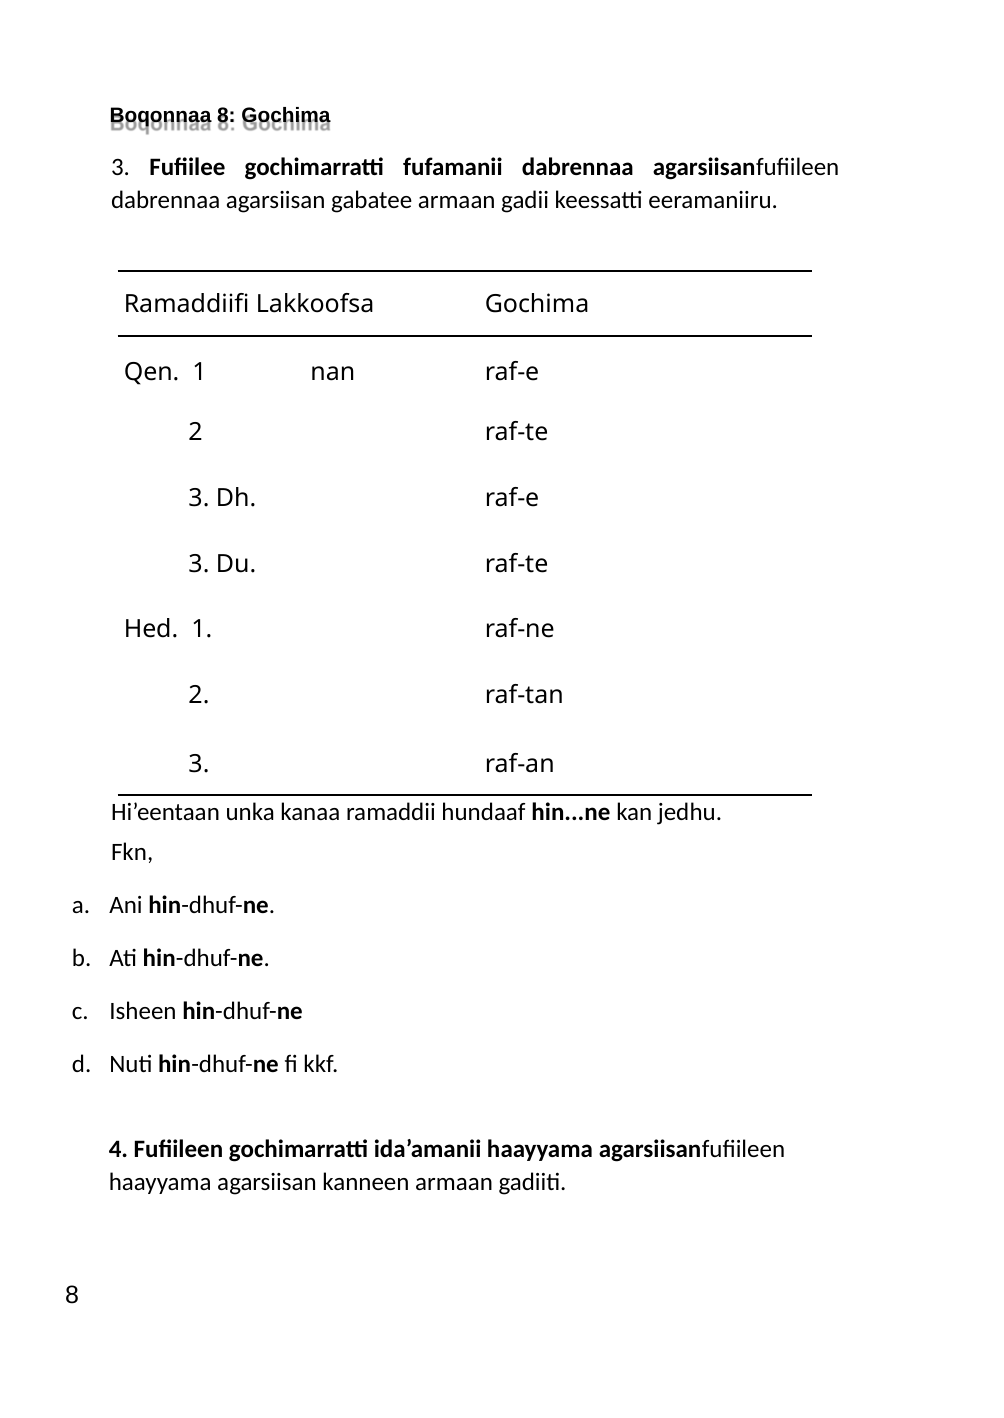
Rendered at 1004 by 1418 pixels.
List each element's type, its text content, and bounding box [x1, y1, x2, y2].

table_cell 3. [118, 721, 484, 794]
table_cell raf-tan [485, 655, 812, 721]
table_cell raf-e [485, 459, 812, 524]
table_cell 3. Du. [118, 524, 484, 589]
text 3. Fufiilee gochimarratti fufamanii dabrennaa agarsiisanfufiileen dabrennaa agarsiisan gabatee armaan gadii keessatti eeramaniiru. [111, 151, 839, 215]
table_header Ramaddiifi Lakkoofsa [118, 272, 484, 335]
table_cell raf-te [485, 524, 812, 589]
table_cell Hed. 1. [118, 590, 484, 655]
table_header Gochima [485, 272, 812, 335]
list Ani hin-dhuf-ne. [72, 889, 839, 919]
table_cell 2 [118, 393, 484, 458]
list Isheen hin-dhuf-ne [72, 995, 839, 1026]
picture [95, 102, 357, 149]
text Hi’eentaan unka kanaa ramaddii hundaaf hin...ne kan jedhu. [111, 796, 839, 827]
table_cell raf-te [485, 393, 812, 458]
list Ati hin-dhuf-ne. [72, 942, 839, 972]
table_cell raf-ne [485, 590, 812, 655]
table_cell 3. Dh. [118, 459, 484, 524]
table_cell Qen. 1 nan [118, 337, 484, 392]
list Nuti hin-dhuf-ne fi kkf. [72, 1048, 839, 1078]
table_cell raf-e [485, 337, 812, 392]
table_cell 2. [118, 655, 484, 721]
text 4. Fufiileen gochimarratti ida’amanii haayyama agarsiisanfufiileen haayyama agarsiisan kanneen armaan gadiiti. [108, 1134, 846, 1197]
text Fkn, [111, 836, 839, 866]
table_cell raf-an [485, 721, 812, 794]
